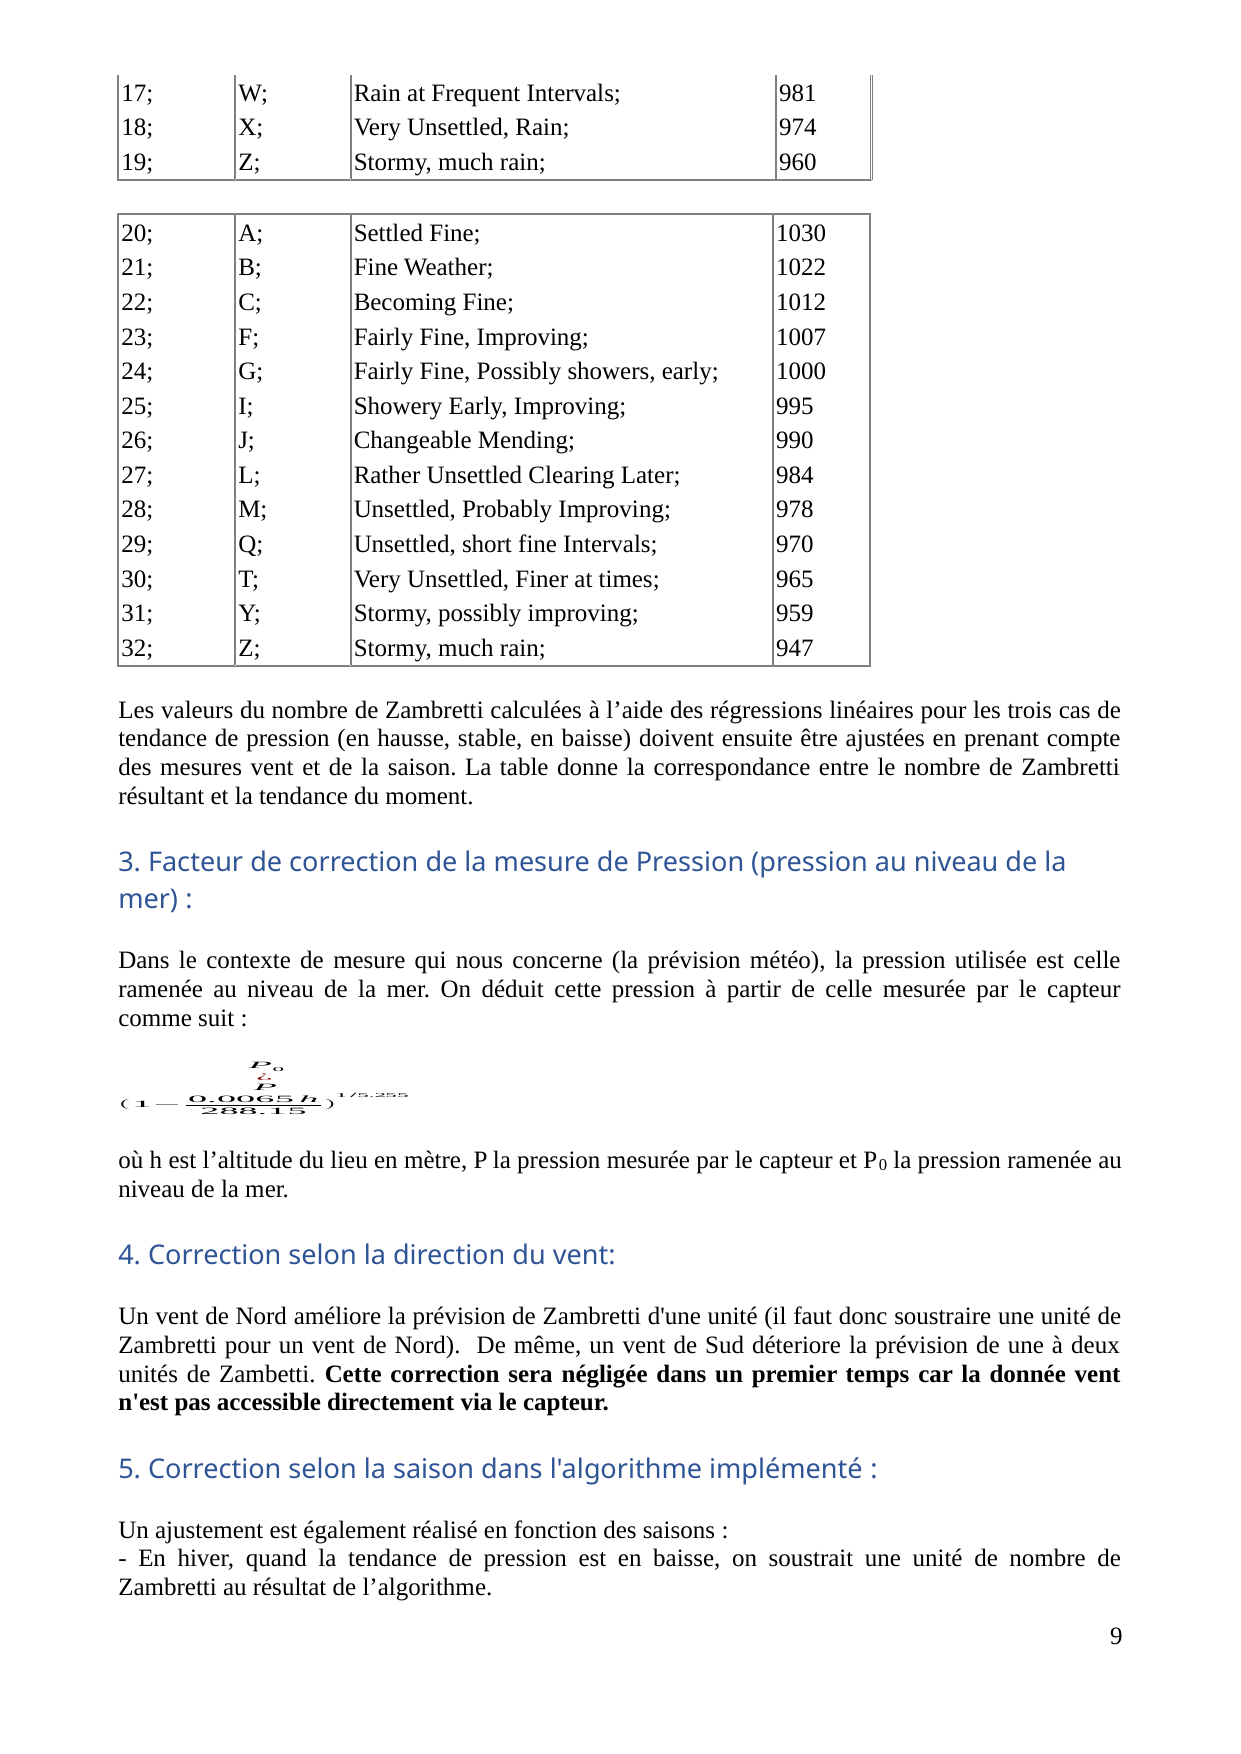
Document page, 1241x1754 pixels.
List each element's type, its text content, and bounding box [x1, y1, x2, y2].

text où h est l’altitude du lieu en mètre, P la pression mesurée par le capteur et P0 la pression ramenée au niveau de la mer. [118, 1145, 1122, 1203]
table_cell F; [236, 319, 350, 353]
table_cell Z; [236, 630, 350, 664]
table_cell Z; [236, 144, 350, 179]
table_cell 31; [119, 595, 234, 630]
table_cell 959 [774, 595, 869, 630]
table_cell J; [236, 423, 350, 457]
table_cell Q; [236, 526, 350, 561]
table_cell 23; [119, 319, 234, 353]
table_header Settled Fine; [352, 215, 772, 249]
table_cell Very Unsettled, Finer at times; [352, 561, 772, 595]
table_cell 32; [119, 630, 234, 664]
table_cell 1022 [774, 250, 869, 284]
table_cell 995 [774, 388, 869, 422]
table_cell 960 [777, 144, 870, 179]
table_cell 947 [774, 630, 869, 664]
table_cell Rather Unsettled Clearing Later; [352, 457, 772, 492]
table_cell Stormy, possibly improving; [352, 595, 772, 630]
table_cell B; [236, 250, 350, 284]
table_cell Very Unsettled, Rain; [352, 110, 775, 144]
table_header 20; [119, 215, 234, 249]
table_cell 29; [119, 526, 234, 561]
table_cell 1007 [774, 319, 869, 353]
table_cell Unsettled, Probably Improving; [352, 492, 772, 526]
table_cell 1012 [774, 284, 869, 319]
table_cell M; [236, 492, 350, 526]
table_cell Y; [236, 595, 350, 630]
table_cell 984 [774, 457, 869, 492]
table_cell 24; [119, 353, 234, 388]
table_cell 965 [774, 561, 869, 595]
text Dans le contexte de mesure qui nous concerne (la prévision météo), la pression utilisée est celle ramenée au niveau de la mer. On déduit cette pression à partir de celle mesurée par le capteur comme suit : [118, 945, 1122, 1031]
table_cell Changeable Mending; [352, 423, 772, 457]
table_cell 18; [119, 110, 234, 144]
table_cell I; [236, 388, 350, 422]
table_cell 25; [119, 388, 234, 422]
table_cell 21; [119, 250, 234, 284]
table_cell C; [236, 284, 350, 319]
table_cell 978 [774, 492, 869, 526]
table_header A; [236, 215, 350, 249]
table_cell 28; [119, 492, 234, 526]
table_cell 27; [119, 457, 234, 492]
table_cell Fine Weather; [352, 250, 772, 284]
text Les valeurs du nombre de Zambretti calculées à l’aide des régressions linéaires pour les trois cas de tendance de pression (en hausse, stable, en baisse) doivent ensuite être ajustées en prenant compte des mesures vent et de la saison. La table donne la correspondance entre le nombre de Zambretti résultant et la tendance du moment. [118, 695, 1122, 810]
table_cell 990 [774, 423, 869, 457]
table_cell Fairly Fine, Possibly showers, early; [352, 353, 772, 388]
table_cell 981 [777, 75, 870, 109]
table_cell X; [236, 110, 350, 144]
table_cell Stormy, much rain; [352, 144, 775, 179]
table_cell T; [236, 561, 350, 595]
text Un ajustement est également réalisé en fonction des saisons : [118, 1515, 1122, 1543]
table_cell 22; [119, 284, 234, 319]
table_cell 1000 [774, 353, 869, 388]
subtitle 5. Correction selon la saison dans l'algorithme implémenté : [118, 1449, 1122, 1486]
text - En hiver, quand la tendance de pression est en baisse, on soustrait une unité de nombre de Zambretti au résultat de l’algorithme. [118, 1543, 1122, 1601]
table_cell Stormy, much rain; [352, 630, 772, 664]
table_cell 974 [777, 110, 870, 144]
table_cell G; [236, 353, 350, 388]
table_header 1030 [774, 215, 869, 249]
table_cell Showery Early, Improving; [352, 388, 772, 422]
table_cell L; [236, 457, 350, 492]
table_cell Fairly Fine, Improving; [352, 319, 772, 353]
table_cell 30; [119, 561, 234, 595]
table_cell 26; [119, 423, 234, 457]
table_cell W; [236, 75, 350, 109]
table_cell Rain at Frequent Intervals; [352, 75, 775, 109]
subtitle 4. Correction selon la direction du vent: [118, 1236, 1122, 1272]
text Un vent de Nord améliore la prévision de Zambretti d'une unité (il faut donc soustraire une unité de Zambretti pour un vent de Nord). De même, un vent de Sud déteriore la prévision de une à deux unités de Zambetti. Cette correction sera négligée dans un premier temps car la donnée vent n'est pas accessible directement via le capteur. [118, 1301, 1122, 1416]
table_cell 19; [119, 144, 234, 179]
table_cell 17; [119, 75, 234, 109]
table_cell Unsettled, short fine Intervals; [352, 526, 772, 561]
subtitle 3. Facteur de correction de la mesure de Pression (pression au niveau de la mer) : [118, 843, 1122, 916]
table_cell Becoming Fine; [352, 284, 772, 319]
table_cell 970 [774, 526, 869, 561]
